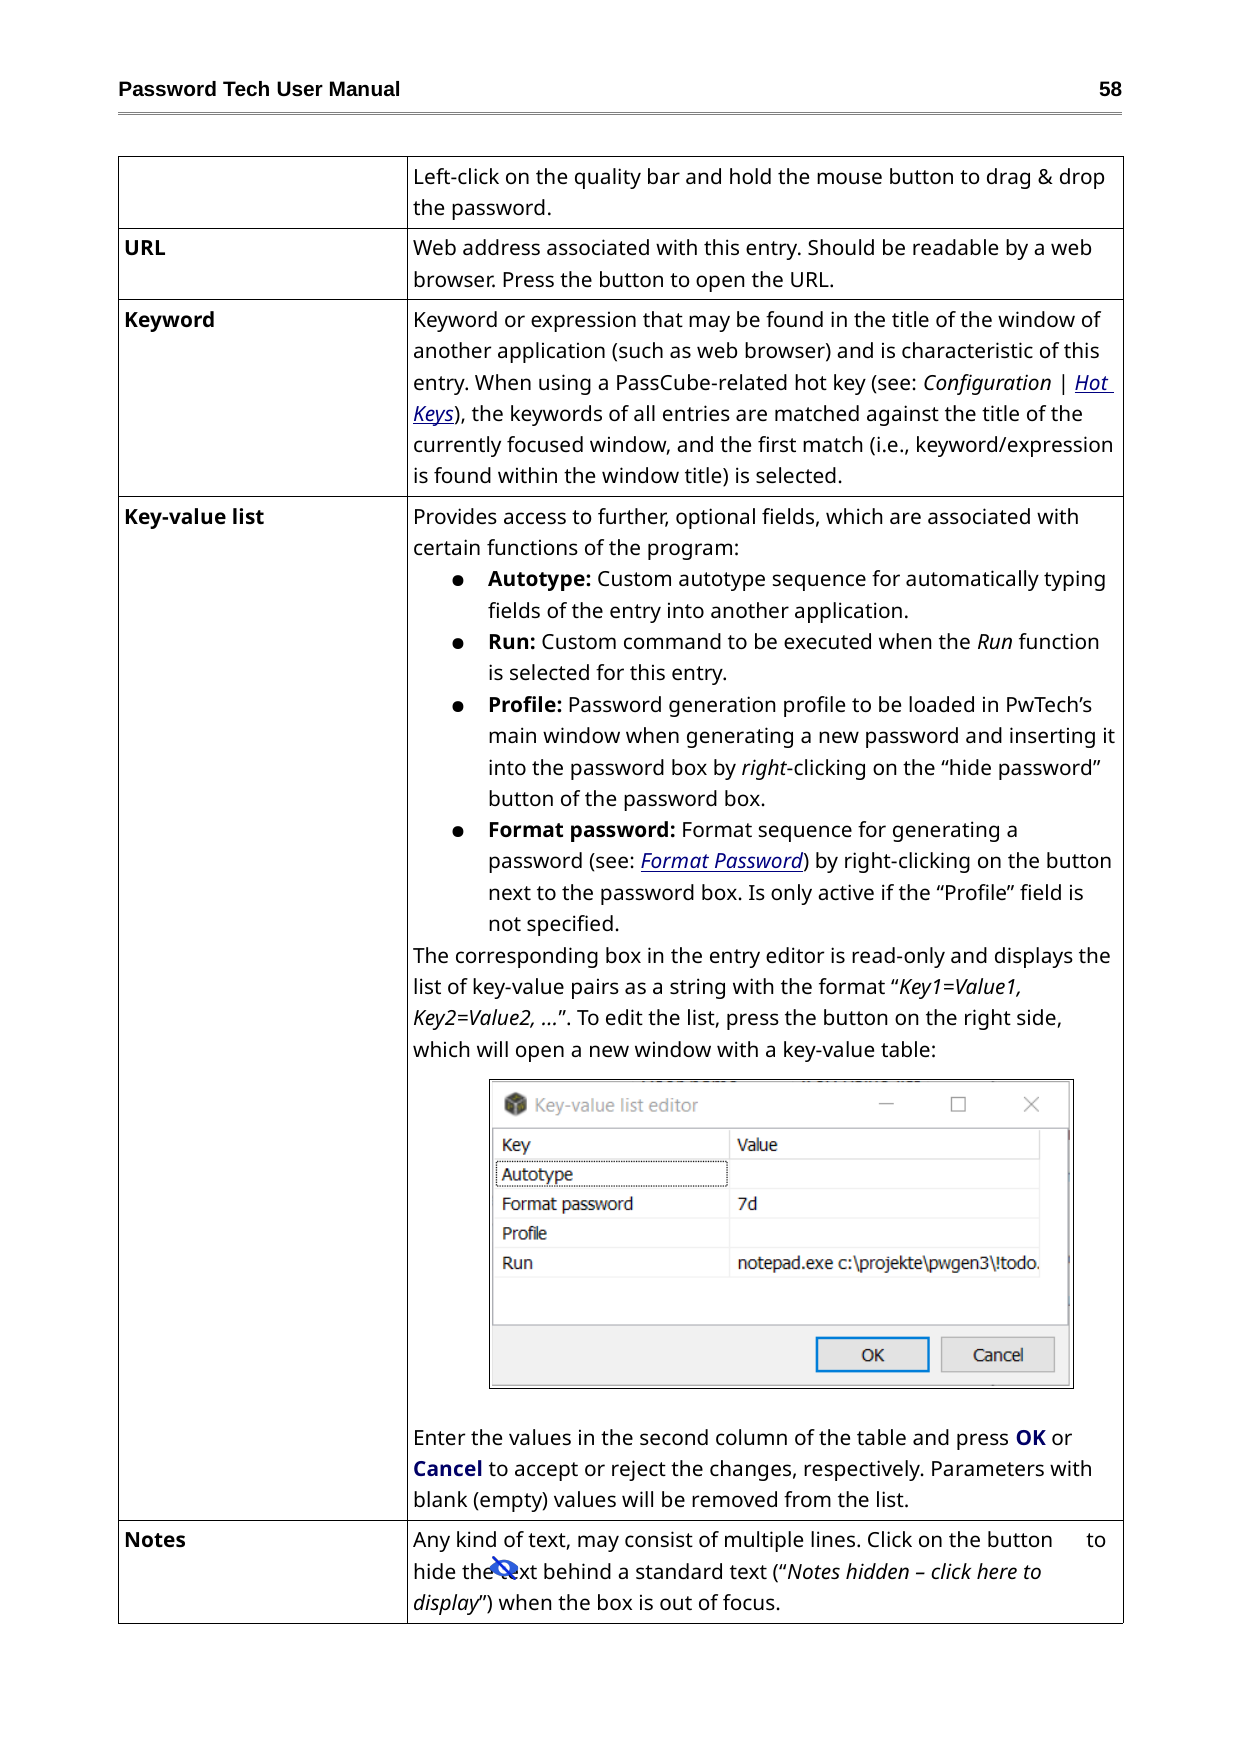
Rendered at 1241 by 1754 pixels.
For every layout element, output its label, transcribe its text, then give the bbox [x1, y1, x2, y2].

table_cell URL [119, 229, 407, 299]
table_cell Any kind of text, may consist of multiple lines. Click on the button to hide the text behind a standard text (“Notes hidden – click here to display”) when the box is out of focus. [408, 1521, 1123, 1622]
table_cell [119, 157, 407, 227]
picture [489, 1553, 519, 1583]
table_cell Notes [119, 1521, 407, 1622]
picture [492, 1081, 1070, 1386]
table_cell Web address associated with this entry. Should be readable by a web browser. Press the button to open the URL. [408, 229, 1123, 299]
table_cell Keyword [119, 300, 407, 496]
table_cell Left-click on the quality bar and hold the mouse button to drag & drop the password. [408, 157, 1123, 227]
table_cell Keyword or expression that may be found in the title of the window of another application (such as web browser) and is characteristic of this entry. When using a PassCube-related hot key (see: Configuration | Hot Keys), the keywords of all entries are matched against the title of the currently focused window, and the first match (i.e., keyword/expression is found within the window title) is selected. [408, 300, 1123, 496]
table_cell Key-value list [119, 497, 407, 1519]
table_cell Provides access to further, optional fields, which are associated with certain functions of the program: Autotype: Custom autotype sequence for automatically typing fields of the entry into another application. Run: Custom command to be executed when the Run function is selected for this entry. Profile: Password generation profile to be loaded in PwTech’s main window when generating a new password and inserting it into the password box by right-clicking on the “hide password” button of the password box. Format password: Format sequence for generating a password (see: Format Password) by right-clicking on the button next to the password box. Is only active if the “Profile” field is not specified. The corresponding box in the entry editor is read-only and displays the list of key-value pairs as a string with the format “Key1=Value1, Key2=Value2, ...”. To edit the list, press the button on the right side, which will open a new window with a key-value table: Enter the values in the second column of the table and press OK or Cancel to accept or reject the changes, respectively. Parameters with blank (empty) values will be removed from the list. [408, 497, 1123, 1519]
